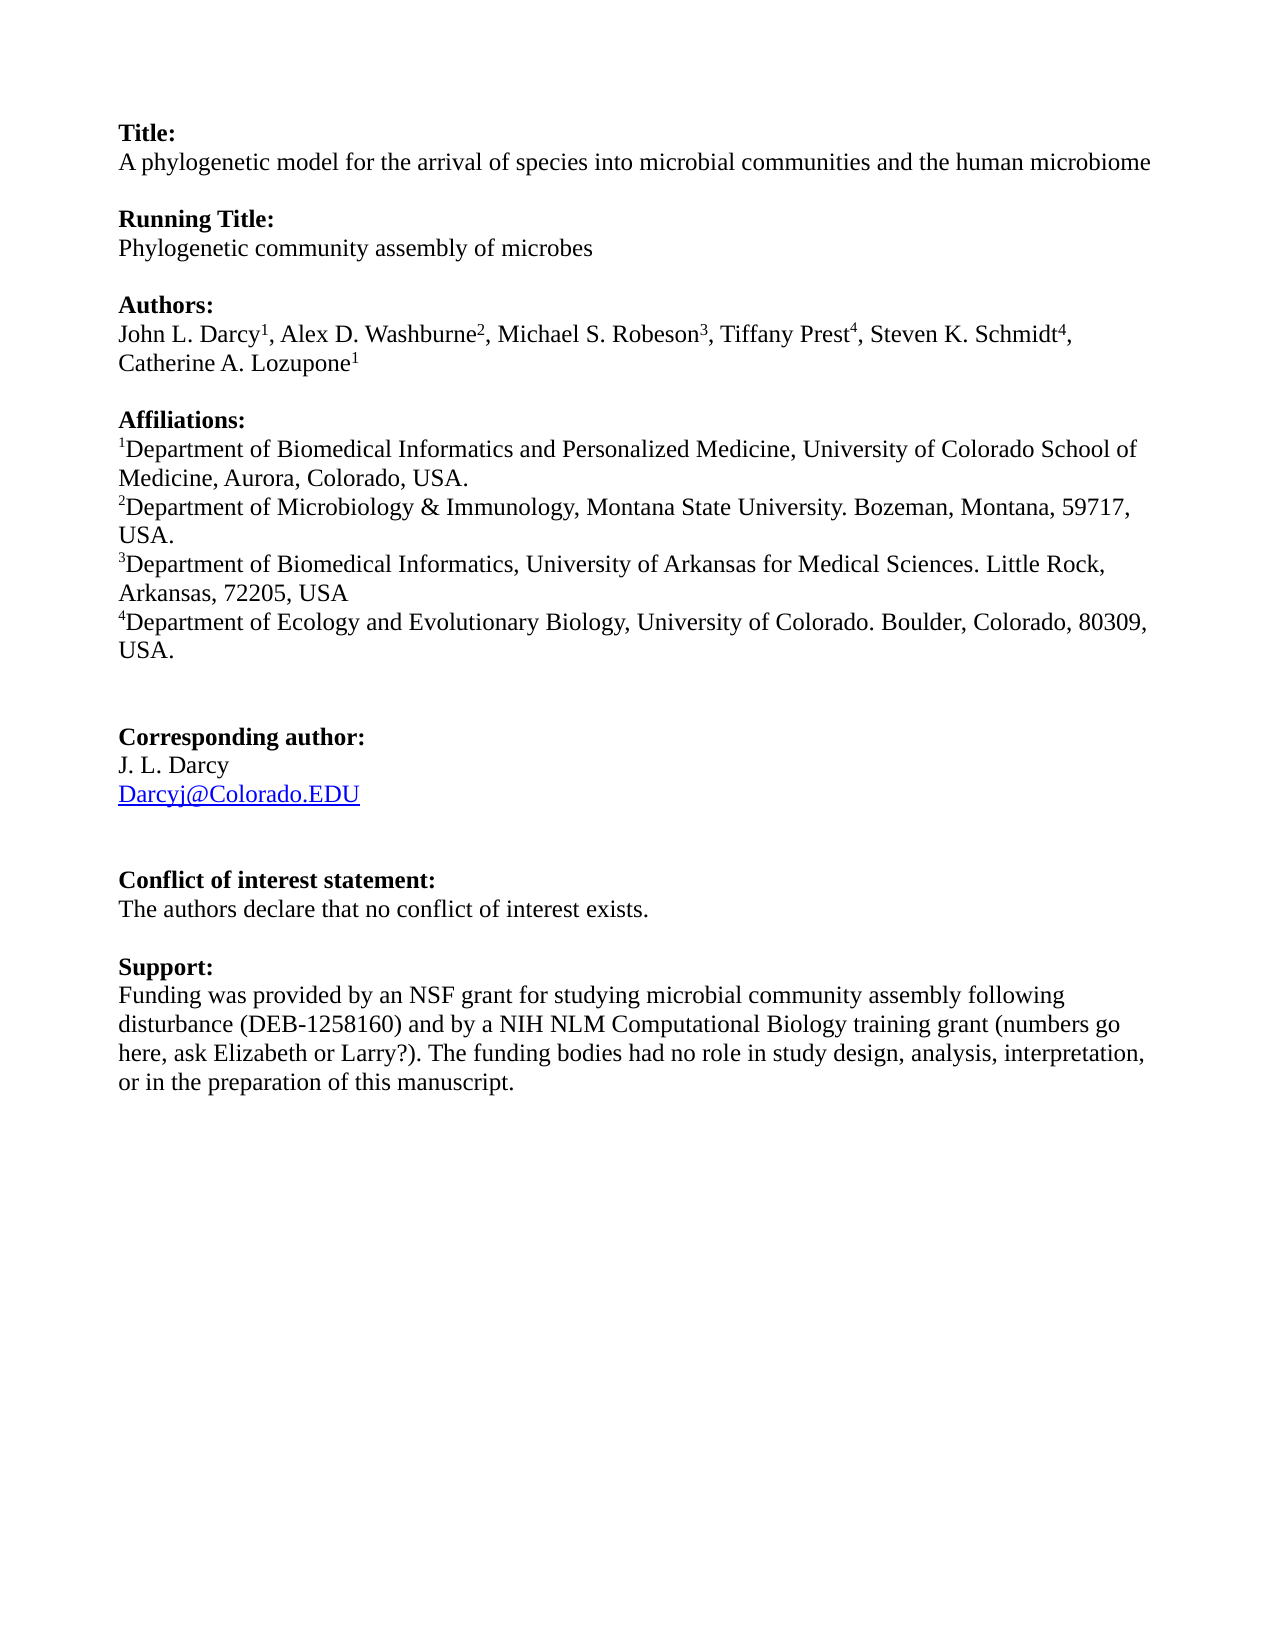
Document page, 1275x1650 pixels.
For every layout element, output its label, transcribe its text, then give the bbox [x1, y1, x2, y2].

text The authors declare that no conflict of interest exists. [118, 894, 1157, 923]
text Affiliations: [118, 406, 1157, 434]
text Authors: [118, 291, 1157, 319]
text Support: [118, 952, 1157, 981]
subtitle Title: [118, 118, 1157, 147]
list 1Department of Biomedical Informatics and Personalized Medicine, University of Colorado School of Medicine, Aurora, Colorado, USA. [118, 434, 1157, 492]
text Running Title: [118, 204, 1157, 233]
list 4Department of Ecology and Evolutionary Biology, University of Colorado. Boulder, Colorado, 80309, USA. [118, 607, 1157, 664]
text Conflict of interest statement: [118, 866, 1157, 894]
subtitle A phylogenetic model for the arrival of species into microbial communities and the human microbiome [118, 147, 1157, 176]
text J. L. Darcy [118, 751, 1157, 779]
list 3Department of Biomedical Informatics, University of Arkansas for Medical Sciences. Little Rock, Arkansas, 72205, USA [118, 549, 1157, 607]
text Corresponding author: [118, 722, 1157, 751]
text Darcyj@Colorado.EDU [118, 779, 1157, 808]
text Phylogenetic community assembly of microbes [118, 233, 1157, 262]
text John L. Darcy1, Alex D. Washburne2, Michael S. Robeson3, Tiffany Prest4, Steven K. Schmidt4, Catherine A. Lozupone1 [118, 319, 1157, 377]
text Funding was provided by an NSF grant for studying microbial community assembly following disturbance (DEB-1258160) and by a NIH NLM Computational Biology training grant (numbers go here, ask Elizabeth or Larry?). The funding bodies had no role in study design, analysis, interpretation, or in the preparation of this manuscript. [118, 981, 1157, 1096]
list 2Department of Microbiology & Immunology, Montana State University. Bozeman, Montana, 59717, USA. [118, 492, 1157, 549]
